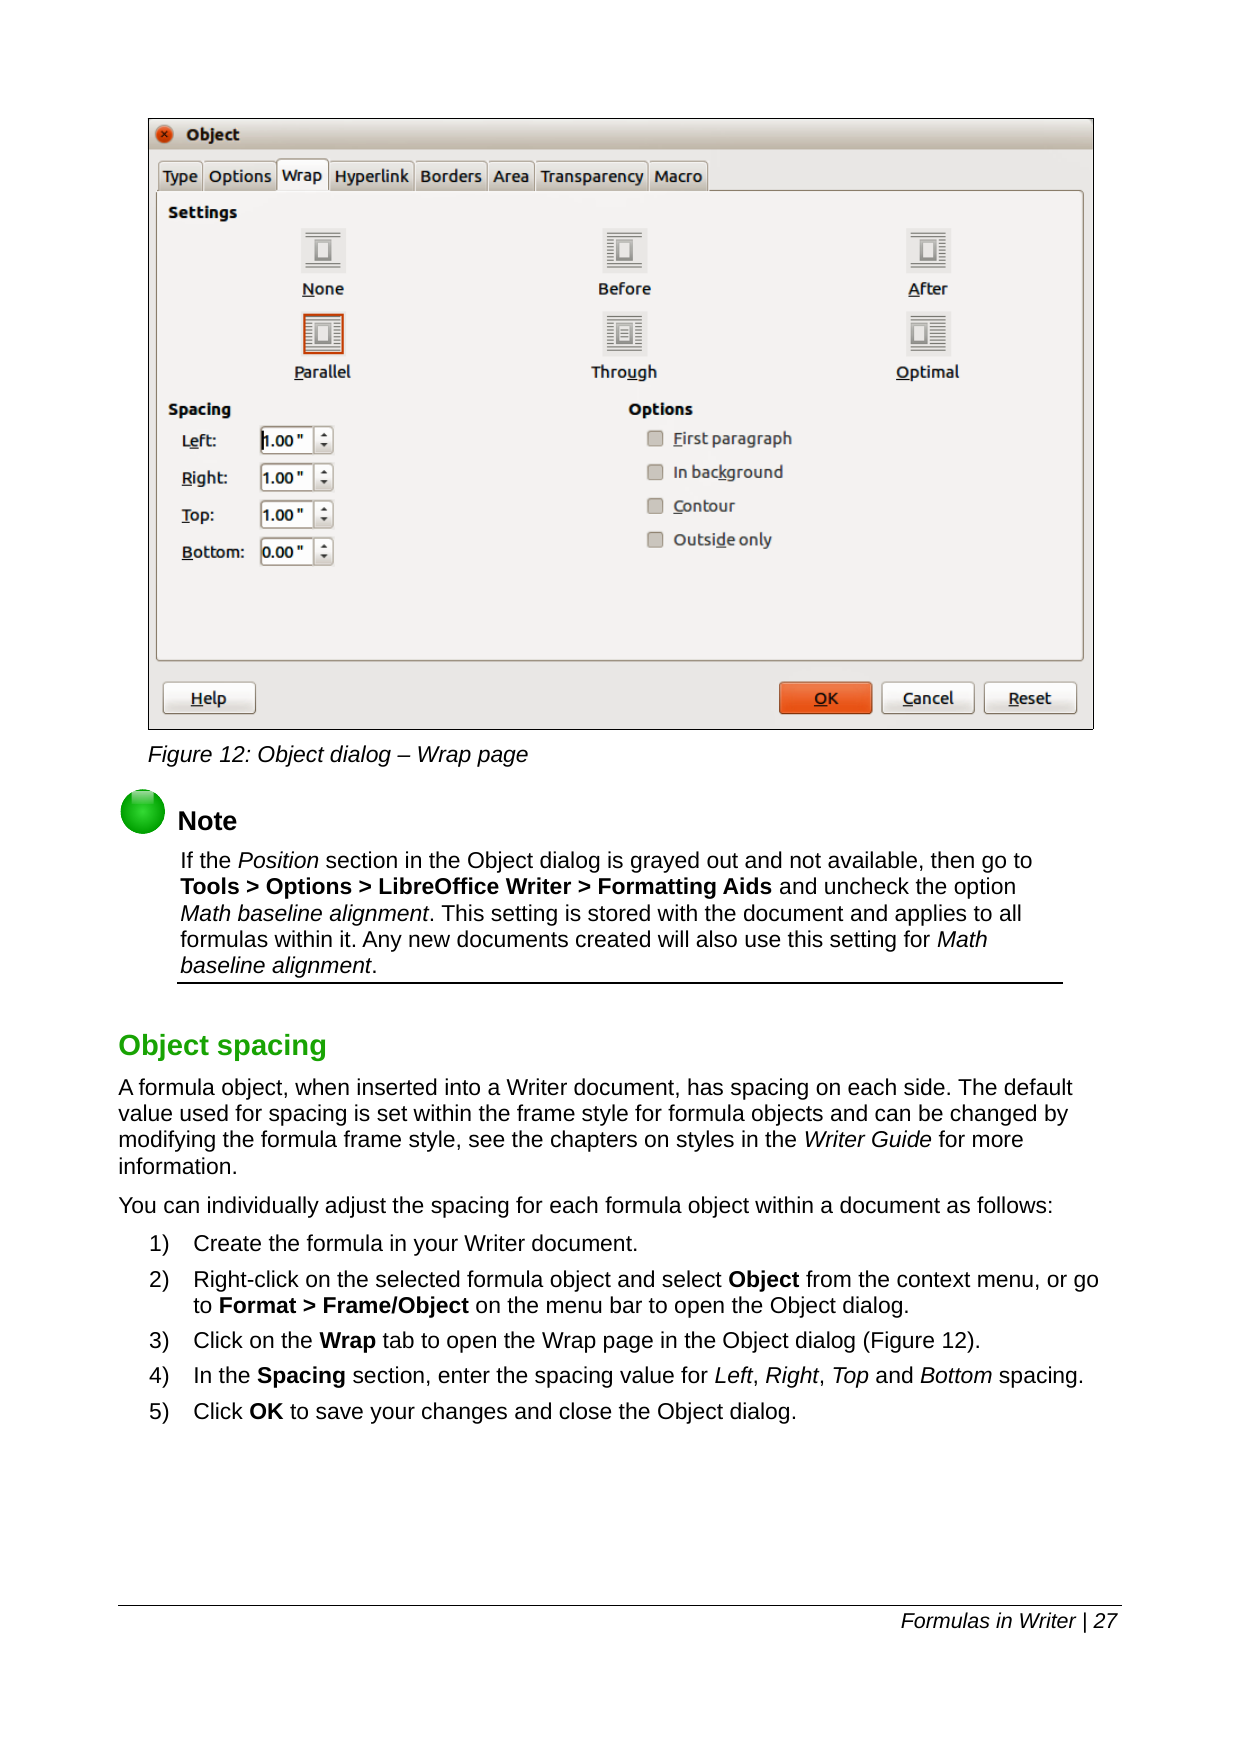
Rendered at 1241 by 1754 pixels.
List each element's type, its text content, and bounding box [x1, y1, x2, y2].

text Figure 12: Object dialog – Wrap page [148, 741, 1093, 767]
list Create the formula in your Writer document. [169, 1230, 1122, 1257]
text If the Position section in the Object dialog is grayed out and not available, then go to Tools > Options > LibreOffice Writer > Formatting Aids and uncheck the option Math baseline alignment. This setting is stored with the document and applies to all formulas within it. Any new documents created will also use this setting for Math baseline alignment. [177, 844, 1063, 982]
list You can individually adjust the spacing for each formula object within a document as follows: [118, 1192, 1122, 1218]
text A formula object, when inserted into a Writer document, has spacing on each side. The default value used for spacing is set within the frame style for formula objects and can be changed by modifying the formula frame style, see the chapters on styles in the Writer Guide for more information. [118, 1074, 1122, 1179]
list Right-click on the selected formula object and select Object from the context menu, or go to Format > Frame/Object on the menu bar to open the Object dialog. [169, 1266, 1122, 1318]
subtitle Note [118, 787, 1122, 836]
picture [149, 119, 1093, 729]
list In the Spacing section, enter the spacing value for Left, Right, Top and Bottom spacing. [169, 1362, 1122, 1389]
list Click on the Wrap tab to open the Wrap page in the Object dialog (Figure 12). [169, 1327, 1122, 1353]
subtitle Object spacing [118, 1028, 1122, 1062]
list Click OK to save your changes and close the Object dialog. [169, 1398, 1122, 1424]
